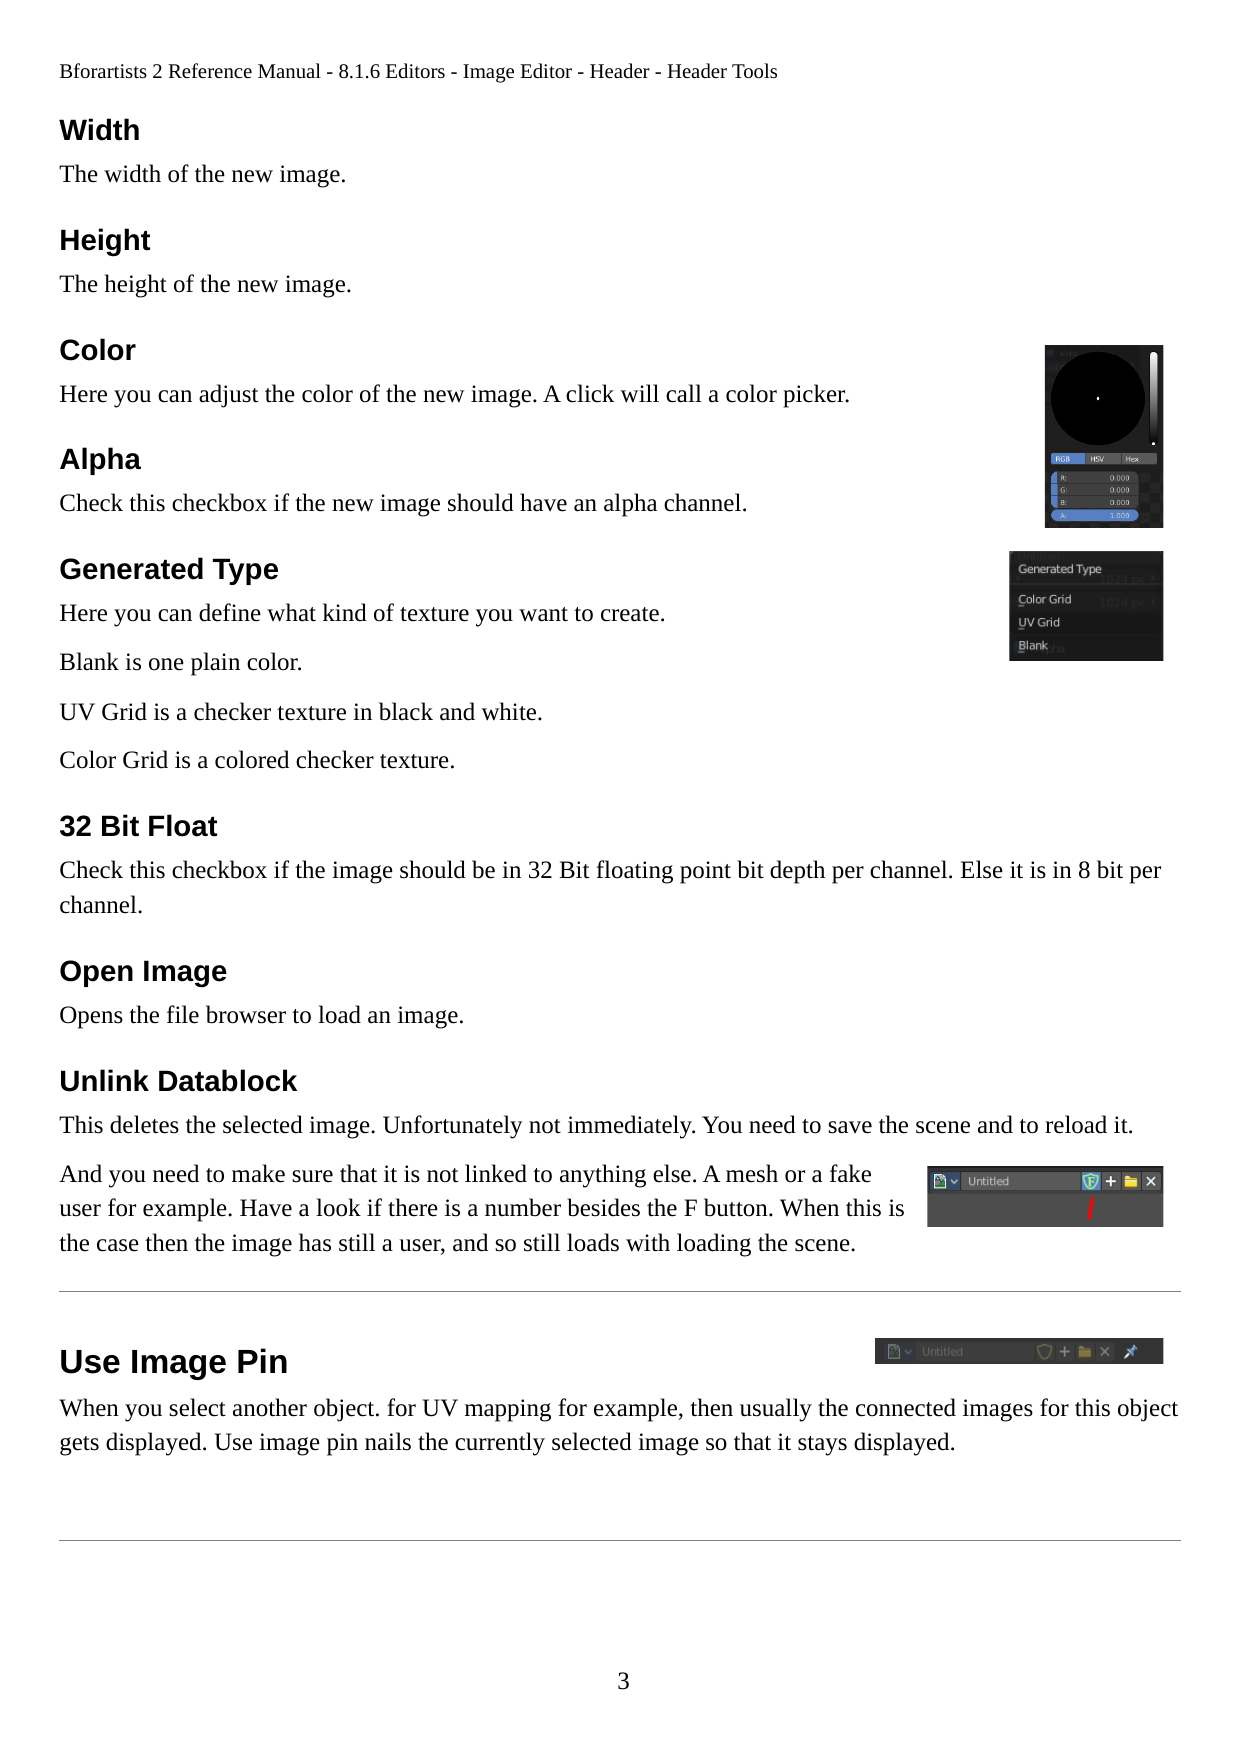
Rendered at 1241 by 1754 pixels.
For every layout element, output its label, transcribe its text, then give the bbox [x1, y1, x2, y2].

text The height of the new image. [59, 269, 1181, 297]
subtitle Width [59, 113, 1181, 146]
picture [1009, 551, 1164, 661]
subtitle Generated Type [59, 552, 1009, 586]
text Opens the file browser to load an image. [59, 1000, 1181, 1029]
picture [1044, 345, 1164, 528]
text The width of the new image. [59, 159, 1181, 188]
picture [875, 1338, 1164, 1364]
text Color Grid is a colored checker texture. [59, 746, 1181, 774]
subtitle [1164, 552, 1181, 586]
text UV Grid is a checker texture in black and white. [59, 697, 1181, 725]
subtitle Unlink Datablock [59, 1063, 1181, 1097]
text This deletes the selected image. Unfortunately not immediately. You need to save the scene and to reload it. [59, 1110, 1181, 1138]
subtitle Height [59, 222, 1181, 256]
subtitle Open Image [59, 954, 1181, 987]
subtitle Alpha [59, 442, 1044, 476]
text When you select another object. for UV mapping for example, then usually the connected images for this object gets displayed. Use image pin nails the currently selected image so that it stays displayed. [59, 1393, 1181, 1456]
text And you need to make sure that it is not linked to anything else. A mesh or a fake user for example. Have a look if there is a number besides the F button. When this is the case then the image has still a user, and so still loads with loading the scene. [59, 1159, 1181, 1257]
subtitle 32 Bit Float [59, 809, 1181, 843]
text Blank is one plain color. [59, 647, 1181, 676]
text Here you can define what kind of texture you want to create. [59, 598, 1009, 627]
subtitle Color [59, 332, 1181, 366]
subtitle [1164, 442, 1181, 476]
subtitle Use Image Pin [59, 1342, 1181, 1381]
text Check this checkbox if the image should be in 32 Bit floating point bit depth per channel. Else it is in 8 bit per channel. [59, 856, 1181, 919]
text Check this checkbox if the new image should have an alpha channel. [59, 488, 1044, 517]
picture [927, 1166, 1164, 1227]
text Here you can adjust the color of the new image. A click will call a color picker. [59, 379, 1044, 407]
